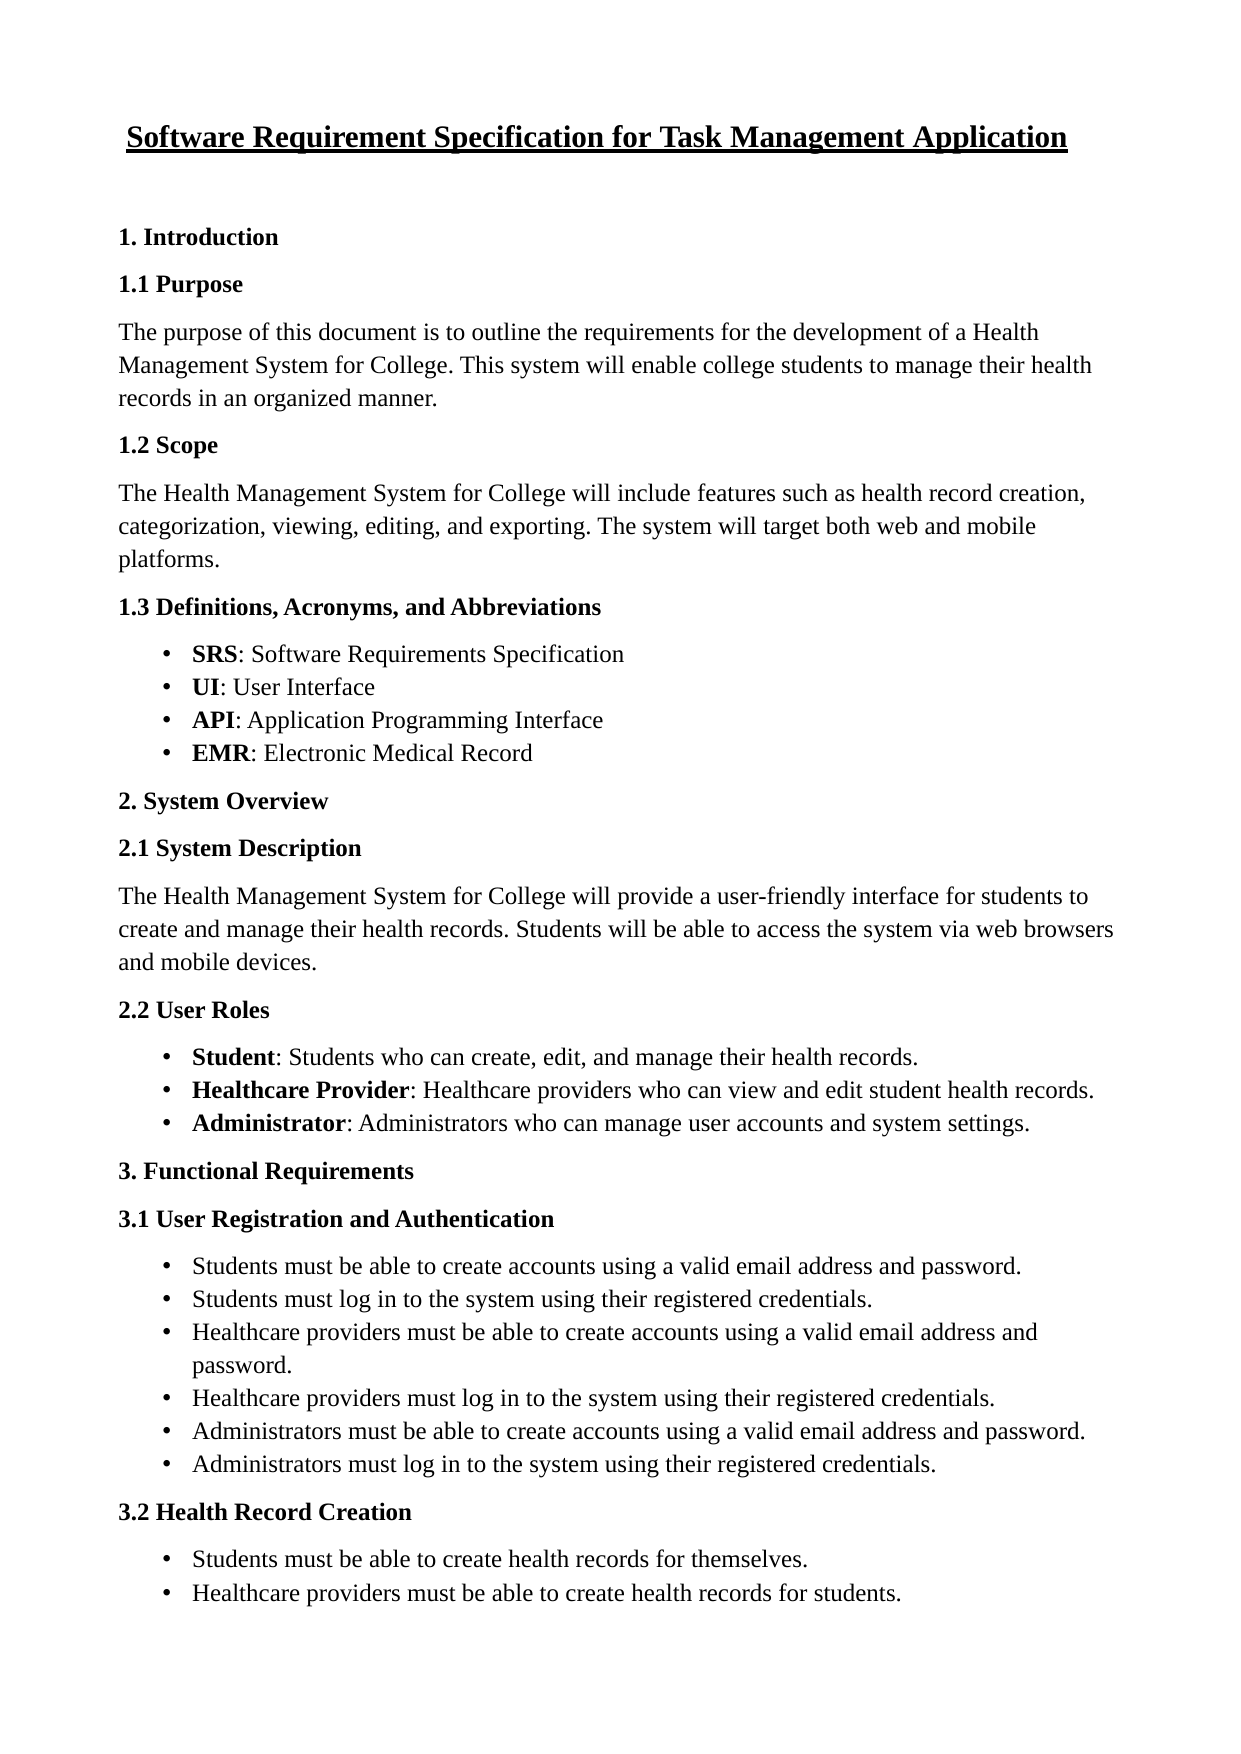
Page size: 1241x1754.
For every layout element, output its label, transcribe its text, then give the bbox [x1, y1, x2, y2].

text Software Requirement Specification for Task Management Application [118, 118, 1122, 154]
list Healthcare Provider: Healthcare providers who can view and edit student health records. [162, 1075, 1122, 1104]
text 2.2 User Roles [118, 995, 1122, 1023]
text The Health Management System for College will include features such as health record creation, categorization, viewing, editing, and exporting. The system will target both web and mobile platforms. [118, 478, 1122, 573]
text 1.2 Scope [118, 430, 1122, 459]
text 2.1 System Description [118, 833, 1122, 862]
list Students must be able to create accounts using a valid email address and password. [162, 1251, 1122, 1280]
text 3.2 Health Record Creation [118, 1497, 1122, 1526]
list Students must be able to create health records for themselves. [162, 1544, 1122, 1573]
text 3. Functional Requirements [118, 1156, 1122, 1185]
list Administrator: Administrators who can manage user accounts and system settings. [162, 1108, 1122, 1137]
list SRS: Software Requirements Specification [162, 639, 1122, 668]
list UI: User Interface [162, 672, 1122, 701]
text The Health Management System for College will provide a user-friendly interface for students to create and manage their health records. Students will be able to access the system via web browsers and mobile devices. [118, 881, 1122, 976]
text 1.3 Definitions, Acronyms, and Abbreviations [118, 592, 1122, 620]
list Administrators must log in to the system using their registered credentials. [162, 1449, 1122, 1478]
list Healthcare providers must be able to create health records for students. [162, 1578, 1122, 1606]
list API: Application Programming Interface [162, 705, 1122, 734]
list Administrators must be able to create accounts using a valid email address and password. [162, 1416, 1122, 1445]
text 2. System Overview [118, 786, 1122, 815]
list EMR: Electronic Medical Record [162, 738, 1122, 767]
text 1. Introduction [118, 222, 1122, 250]
list Students must log in to the system using their registered credentials. [162, 1284, 1122, 1313]
list Healthcare providers must be able to create accounts using a valid email address and password. [162, 1317, 1122, 1379]
text 3.1 User Registration and Authentication [118, 1204, 1122, 1232]
text The purpose of this document is to outline the requirements for the development of a Health Management System for College. This system will enable college students to manage their health records in an organized manner. [118, 317, 1122, 412]
text 1.1 Purpose [118, 269, 1122, 298]
list Healthcare providers must log in to the system using their registered credentials. [162, 1383, 1122, 1412]
list Student: Students who can create, edit, and manage their health records. [162, 1042, 1122, 1071]
